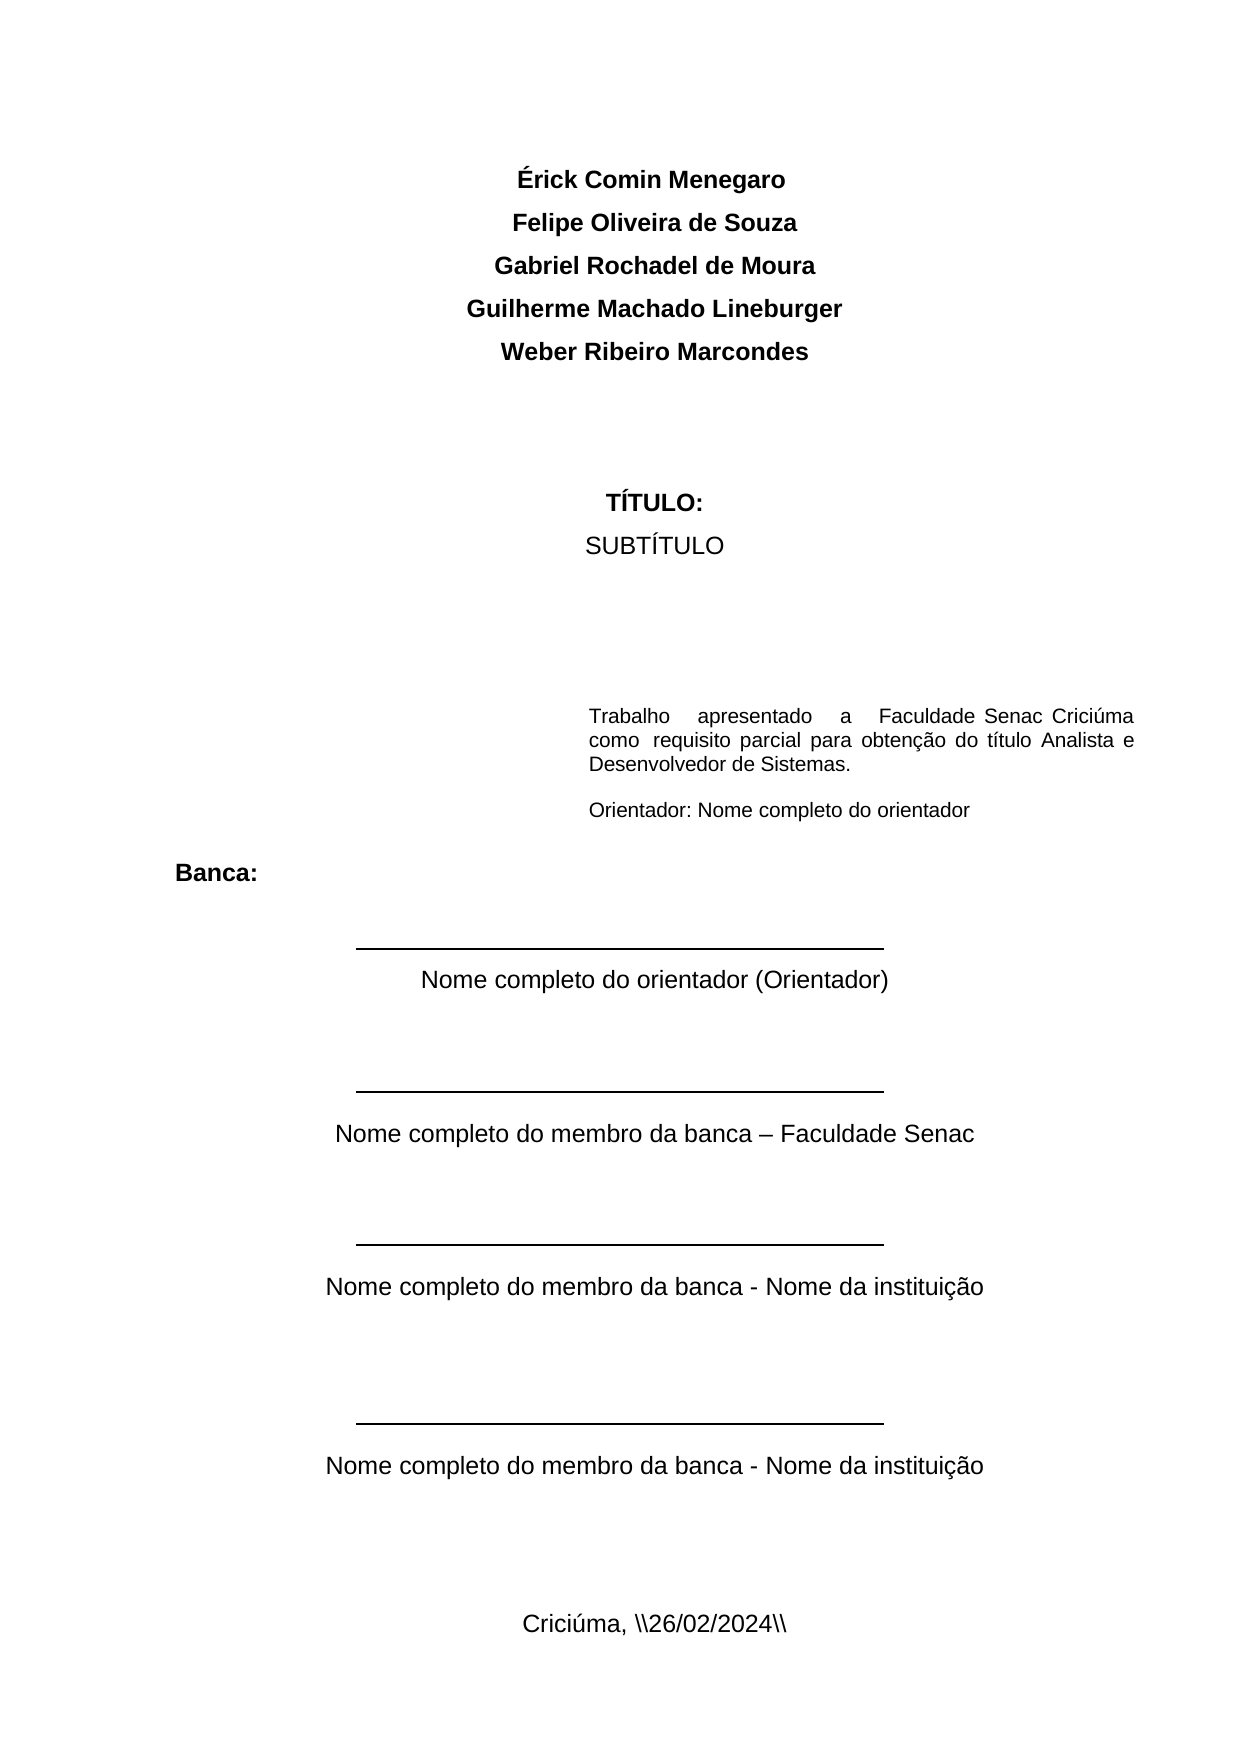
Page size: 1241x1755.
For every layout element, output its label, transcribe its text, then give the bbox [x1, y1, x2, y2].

text Nome completo do membro da banca - Nome da instituição [175, 1451, 1134, 1480]
text Trabalho apresentado a Faculdade Senac Criciúma como requisito parcial para obtenção do título Analista e Desenvolvedor de Sistemas. [588, 704, 1134, 776]
text Guilherme Machado Lineburger [175, 294, 1134, 323]
text Felipe Oliveira de Souza [175, 208, 1134, 236]
text Weber Ribeiro Marcondes [175, 337, 1134, 366]
text Orientador: Nome completo do orientador [588, 798, 1134, 822]
text Gabriel Rochadel de Moura [175, 251, 1134, 279]
text Érick Comin Menegaro [175, 164, 1134, 193]
text Criciúma, \\26/02/2024\\ [327, 1609, 981, 1638]
text Nome completo do orientador (Orientador) [175, 965, 1134, 994]
text TÍTULO: [175, 488, 1134, 517]
text Banca: [175, 858, 1134, 887]
text Nome completo do membro da banca - Nome da instituição [175, 1272, 1134, 1301]
text SUBTÍTULO [175, 531, 1134, 560]
text Nome completo do membro da banca – Faculdade Senac [175, 1119, 1134, 1148]
